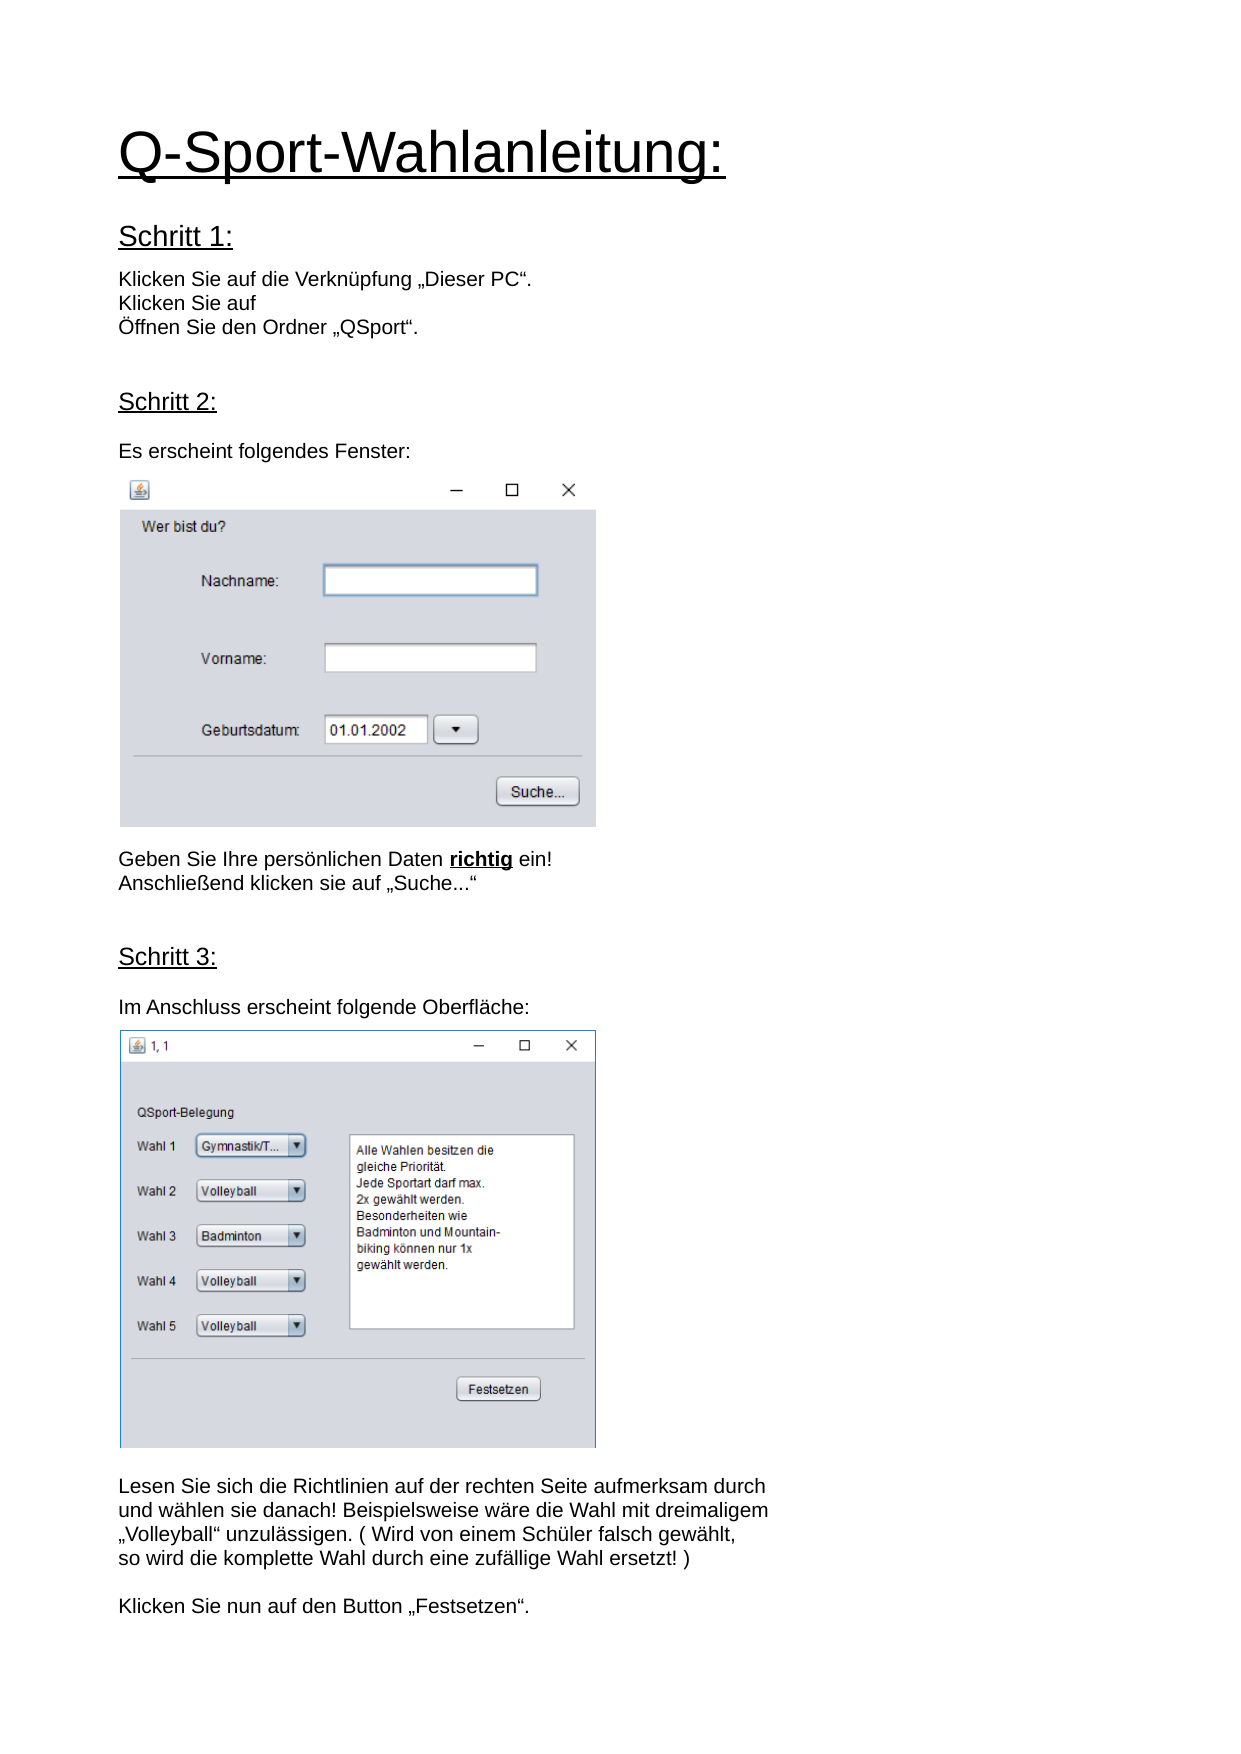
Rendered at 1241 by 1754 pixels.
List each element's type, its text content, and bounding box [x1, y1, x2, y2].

text Schritt 3: [118, 942, 1122, 971]
text Klicken Sie auf die Verknüpfung „Dieser PC“. [118, 267, 1122, 291]
text „Volleyball“ unzulässigen. ( Wird von einem Schüler falsch gewählt, [118, 1522, 1122, 1546]
text Öffnen Sie den Ordner „QSport“. [118, 314, 1122, 338]
text und wählen sie danach! Beispielsweise wäre die Wahl mit dreimaligem [118, 1498, 1122, 1522]
text Klicken Sie nun auf den Button „Festsetzen“. [118, 1594, 1122, 1618]
text Im Anschluss erscheint folgende Oberfläche: [118, 995, 1122, 1019]
text Anschließend klicken sie auf „Suche...“ [118, 870, 1122, 894]
text Es erscheint folgendes Fenster: [118, 439, 1122, 463]
text Klicken Sie auf [118, 291, 1122, 314]
picture [120, 1030, 596, 1448]
text Geben Sie Ihre persönlichen Daten richtig ein! [118, 846, 1122, 870]
text Lesen Sie sich die Richtlinien auf der rechten Seite aufmerksam durch [118, 1474, 1122, 1498]
text Q-Sport-Wahlanleitung: [118, 118, 1122, 185]
text so wird die komplette Wahl durch eine zufällige Wahl ersetzt! ) [118, 1546, 1122, 1570]
text Schritt 1: [118, 219, 1122, 252]
picture [120, 474, 596, 827]
text Schritt 2: [118, 386, 1122, 415]
